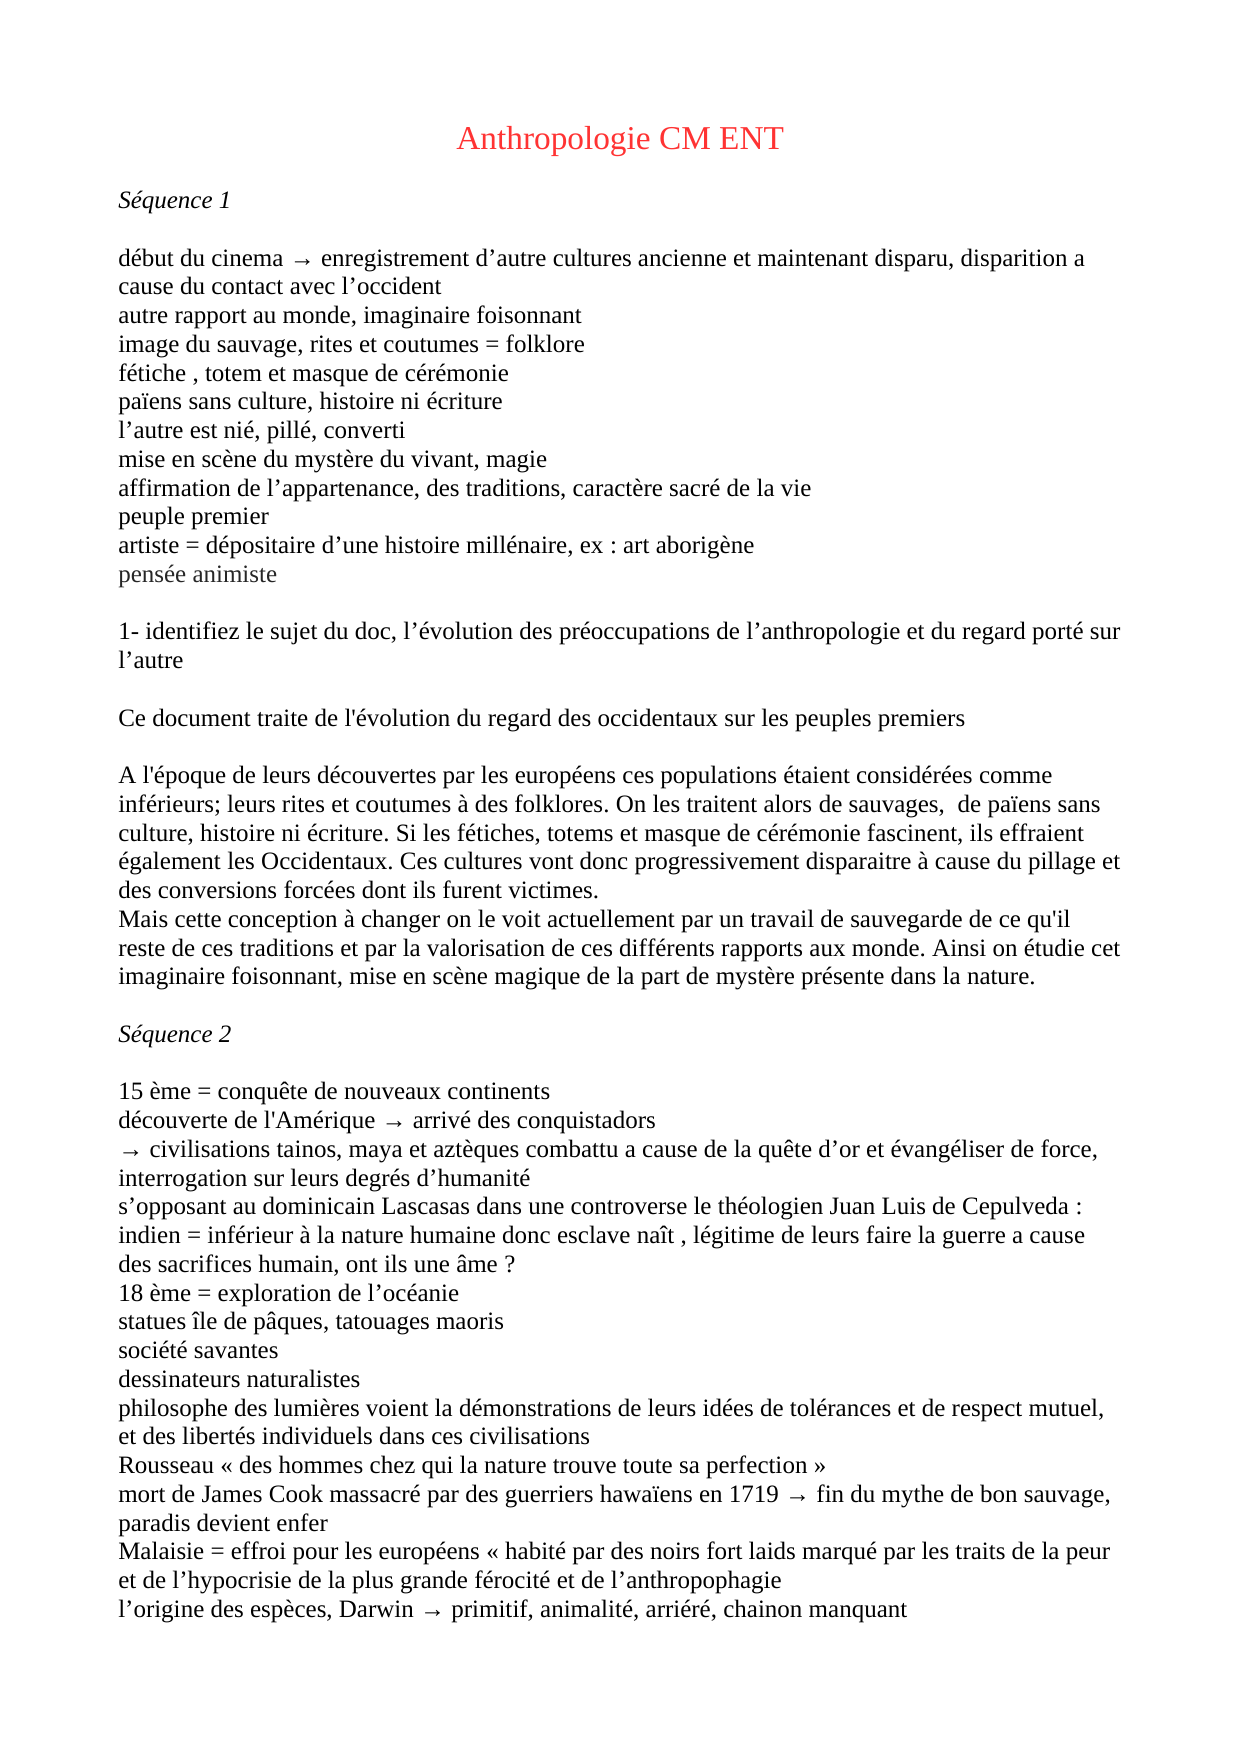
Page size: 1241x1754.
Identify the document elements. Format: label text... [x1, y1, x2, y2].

text → civilisations tainos, maya et aztèques combattu a cause de la quête d’or et évangéliser de force, interrogation sur leurs degrés d’humanité [118, 1134, 1122, 1191]
text pensée animiste [118, 559, 1122, 588]
text Ce document traite de l'évolution du regard des occidentaux sur les peuples premiers [118, 703, 1122, 731]
text peuple premier [118, 501, 1122, 530]
text s’opposant au dominicain Lascasas dans une controverse le théologien Juan Luis de Cepulveda : indien = inférieur à la nature humaine donc esclave naît , légitime de leurs faire la guerre a cause des sacrifices humain, ont ils une âme ? [118, 1191, 1122, 1278]
text l’autre est nié, pillé, converti [118, 415, 1122, 444]
text découverte de l'Amérique → arrivé des conquistadors [118, 1105, 1122, 1134]
text 18 ème = exploration de l’océanie [118, 1278, 1122, 1306]
text autre rapport au monde, imaginaire foisonnant [118, 300, 1122, 329]
text Mais cette conception à changer on le voit actuellement par un travail de sauvegarde de ce qu'il reste de ces traditions et par la valorisation de ces différents rapports aux monde. Ainsi on étudie cet imaginaire foisonnant, mise en scène magique de la part de mystère présente dans la nature. [118, 904, 1122, 990]
text mise en scène du mystère du vivant, magie [118, 444, 1122, 473]
text statues île de pâques, tatouages maoris [118, 1306, 1122, 1335]
text Malaisie = effroi pour les européens « habité par des noirs fort laids marqué par les traits de la peur et de l’hypocrisie de la plus grande férocité et de l’anthropophagie [118, 1536, 1122, 1594]
text Rousseau « des hommes chez qui la nature trouve toute sa perfection » [118, 1450, 1122, 1479]
text Séquence 2 [118, 1019, 1122, 1048]
text païens sans culture, histoire ni écriture [118, 386, 1122, 415]
text mort de James Cook massacré par des guerriers hawaïens en 1719 → fin du mythe de bon sauvage, paradis devient enfer [118, 1479, 1122, 1536]
text 1- identifiez le sujet du doc, l’évolution des préoccupations de l’anthropologie et du regard porté sur l’autre [118, 616, 1122, 674]
text A l'époque de leurs découvertes par les européens ces populations étaient considérées comme inférieurs; leurs rites et coutumes à des folklores. On les traitent alors de sauvages, de païens sans culture, histoire ni écriture. Si les fétiches, totems et masque de cérémonie fascinent, ils effraient également les Occidentaux. Ces cultures vont donc progressivement disparaitre à cause du pillage et des conversions forcées dont ils furent victimes. [118, 760, 1122, 904]
text Anthropologie CM ENT [118, 118, 1122, 156]
text Séquence 1 [118, 185, 1122, 214]
text début du cinema → enregistrement d’autre cultures ancienne et maintenant disparu, disparition a cause du contact avec l’occident [118, 243, 1122, 300]
text artiste = dépositaire d’une histoire millénaire, ex : art aborigène [118, 530, 1122, 559]
text image du sauvage, rites et coutumes = folklore [118, 329, 1122, 358]
text affirmation de l’appartenance, des traditions, caractère sacré de la vie [118, 473, 1122, 501]
text fétiche , totem et masque de cérémonie [118, 358, 1122, 386]
text dessinateurs naturalistes [118, 1364, 1122, 1393]
text société savantes [118, 1335, 1122, 1364]
text 15 ème = conquête de nouveaux continents [118, 1076, 1122, 1105]
text l’origine des espèces, Darwin → primitif, animalité, arriéré, chainon manquant [118, 1594, 1122, 1623]
text philosophe des lumières voient la démonstrations de leurs idées de tolérances et de respect mutuel, et des libertés individuels dans ces civilisations [118, 1393, 1122, 1450]
